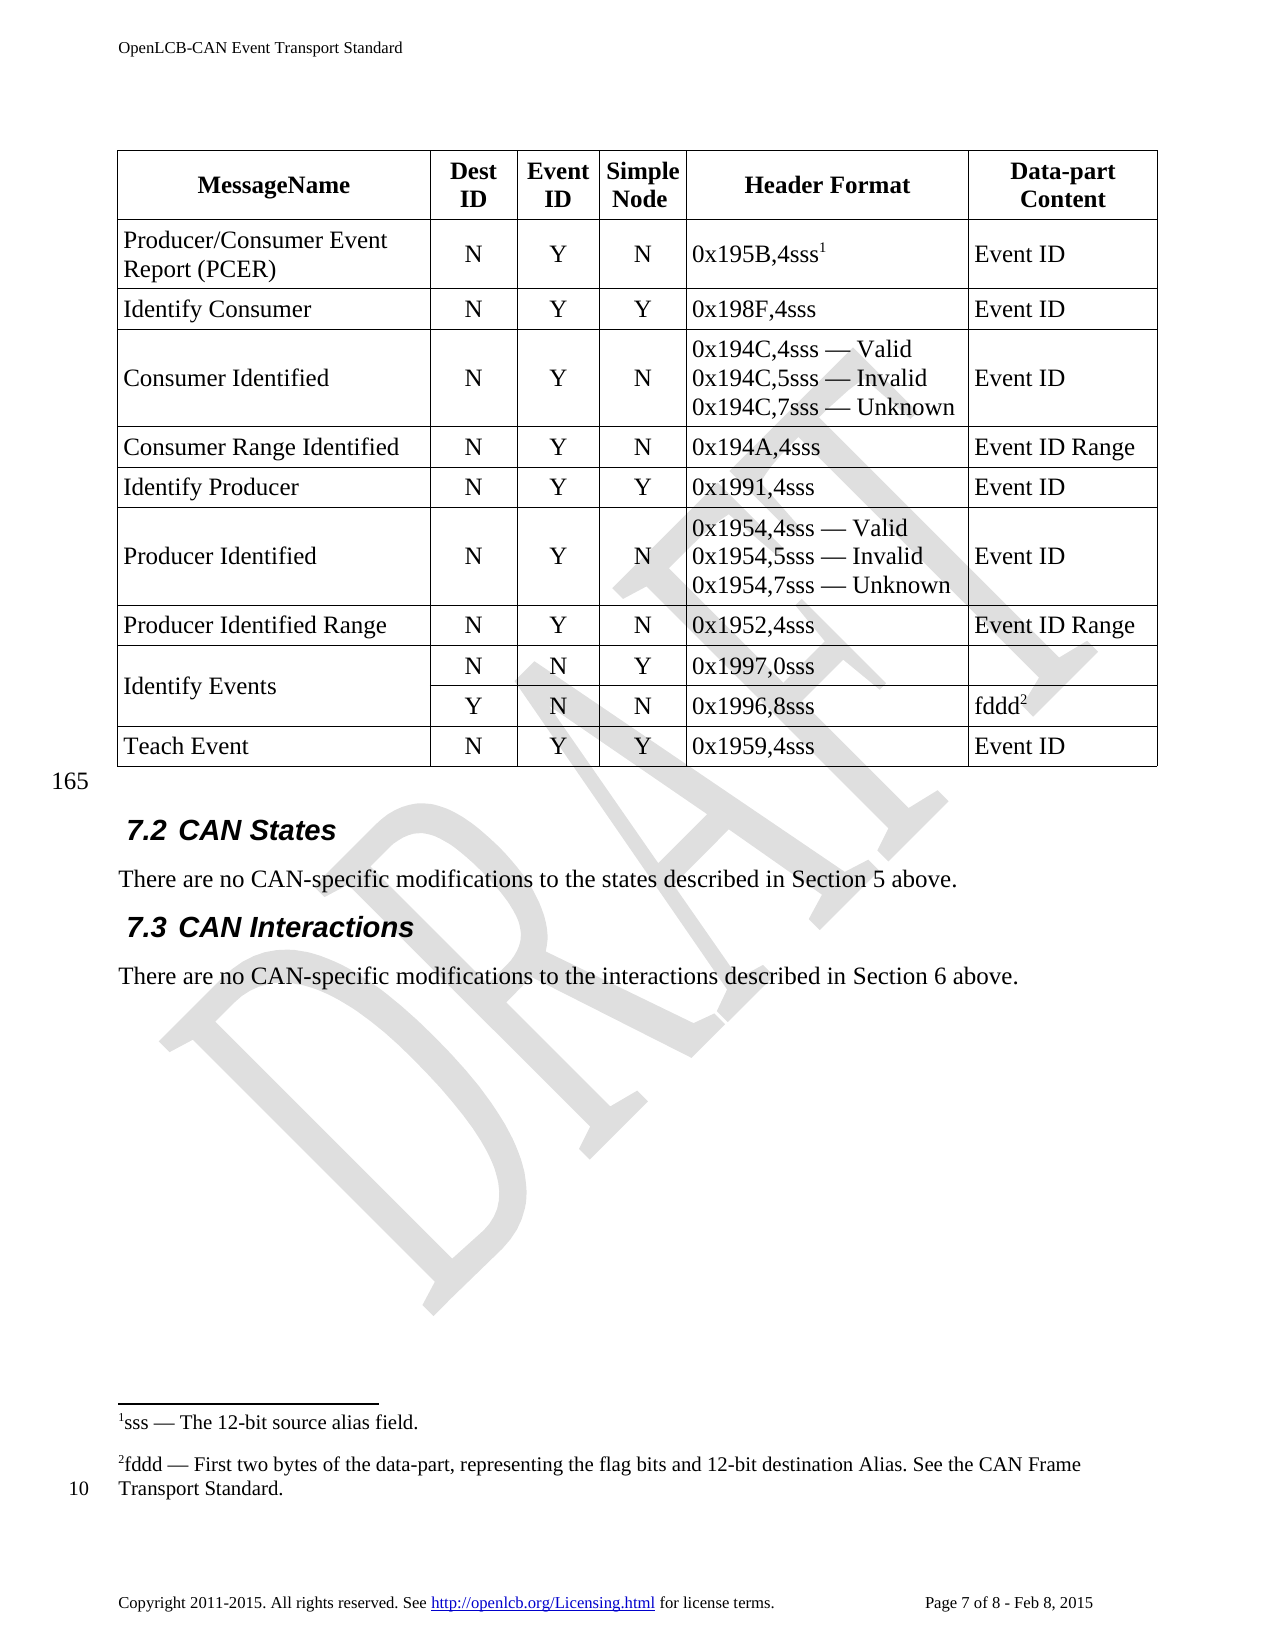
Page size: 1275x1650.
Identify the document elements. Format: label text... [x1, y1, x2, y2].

table_cell Teach Event [118, 727, 430, 766]
table_cell 0x1997,0sss [819, 661, 872, 685]
table_cell 0x1991,4sss [871, 468, 968, 507]
table_cell [969, 646, 1038, 685]
text There are no CAN-specific modifications to the interactions described in Section 6 above. [118, 961, 242, 990]
table_cell N [600, 330, 686, 426]
table_cell N [431, 427, 517, 467]
table_cell Y [431, 686, 517, 726]
table_cell Event ID Range [1009, 606, 1157, 645]
subtitle CAN Interactions [543, 910, 695, 944]
table_cell N [600, 220, 686, 288]
text There are no CAN-specific modifications to the interactions described in Section 6 above. [568, 961, 726, 990]
table_cell Consumer Range Identified [118, 427, 430, 467]
table_cell Producer Identified Range [118, 606, 430, 645]
table_header Simple Node [600, 151, 686, 219]
table_cell 0x1991,4sss [732, 483, 764, 507]
table_cell Identify Producer [118, 468, 430, 507]
table_cell N [518, 688, 544, 726]
table_cell 0x1997,0sss [850, 646, 968, 685]
table_cell 0x194A,4sss [687, 427, 772, 467]
table_cell N [518, 646, 599, 685]
table_cell Identify Consumer [118, 289, 430, 328]
table_cell N [431, 646, 517, 685]
table_cell 0x1954,4sss — Valid 0x1954,5sss — Invalid 0x1954,7sss — Unknown [687, 508, 965, 605]
table_cell 0x194A,4sss [830, 427, 968, 467]
table_cell [1066, 646, 1157, 685]
table_cell [600, 742, 635, 766]
subtitle [759, 812, 888, 846]
text There are no CAN-specific modifications to the states described in Section 5 above. [118, 864, 335, 892]
table_cell Event ID [969, 289, 1157, 328]
table_cell Y [518, 330, 599, 426]
subtitle CAN Interactions [415, 910, 520, 944]
table_cell 0x1952,4sss [687, 628, 704, 645]
text There are no CAN-specific modifications to the states described in Section 5 above. [516, 864, 659, 892]
table_cell Event ID [969, 727, 1157, 766]
table_header Header Format [687, 151, 968, 219]
table_cell Event ID [969, 508, 1157, 605]
table_cell 0x1954,4sss — Valid 0x1954,5sss — Invalid 0x1954,7sss — Unknown [911, 508, 968, 565]
subtitle [624, 812, 706, 846]
subtitle [714, 831, 751, 846]
table_header Event ID [518, 151, 599, 219]
table_cell Event ID [969, 220, 1157, 288]
table_cell N [431, 289, 517, 328]
table_cell [565, 727, 599, 766]
subtitle CAN States [118, 812, 389, 846]
table_cell Consumer Identified [118, 330, 430, 426]
table_cell 0x1952,4sss [810, 606, 968, 645]
table_cell Y [633, 727, 686, 763]
table_cell Y [518, 508, 599, 605]
table_cell Y [518, 220, 599, 288]
table_cell 0x194A,4sss [772, 438, 827, 467]
table_cell N [431, 508, 517, 605]
text There are no CAN-specific modifications to the states described in Section 5 above. [371, 864, 499, 892]
table_cell N [431, 468, 517, 507]
table_cell 0x194C,4sss — Valid 0x194C,5sss — Invalid 0x194C,7sss — Unknown [687, 330, 968, 426]
table_cell Event ID Range [969, 427, 1157, 467]
table_cell N [600, 508, 686, 605]
table_cell N [431, 727, 517, 766]
table_cell 0x1996,8sss [803, 686, 968, 726]
table_cell Event ID Range [969, 609, 1005, 645]
table_cell Producer/Consumer Event Report (PCER) [118, 220, 430, 288]
table_cell N [600, 427, 686, 467]
table_cell 0x1959,4sss [687, 727, 825, 766]
table_cell 0x1997,0sss [687, 646, 744, 685]
subtitle [393, 834, 451, 846]
table_header Data-part Content [969, 151, 1157, 219]
table_cell [829, 727, 968, 766]
table_cell 0x1991,4sss [687, 468, 738, 507]
table_header MessageName [118, 151, 430, 219]
subtitle CAN Interactions [692, 910, 1157, 944]
table_cell 0x1991,4sss [762, 468, 867, 507]
table_cell 0x198F,4sss [687, 289, 968, 328]
table_cell [1049, 646, 1076, 657]
table_cell N [600, 686, 686, 726]
table_cell Y [600, 289, 686, 328]
table_cell Event ID [969, 468, 1157, 507]
table_cell Y [518, 468, 599, 507]
table_cell Y [600, 468, 686, 507]
table_cell Y [518, 427, 599, 467]
text There are no CAN-specific modifications to the states described in Section 5 above. [859, 864, 1157, 892]
table_cell N [600, 606, 686, 645]
text There are no CAN-specific modifications to the interactions described in Section 6 above. [728, 961, 1157, 990]
table_cell Y [518, 606, 599, 645]
table_cell N [553, 710, 577, 726]
table_cell 0x1952,4sss [708, 606, 824, 645]
table_cell Producer Identified [118, 508, 430, 605]
table_cell N [573, 686, 599, 704]
table_cell 0x195B,4sss [687, 220, 968, 288]
table_cell 0x1997,0sss [748, 646, 819, 682]
subtitle CAN Interactions [118, 910, 406, 944]
table_header Dest ID [431, 151, 517, 219]
table_cell fddd [969, 686, 1157, 726]
table_cell Y [518, 727, 572, 766]
table_cell Y [518, 289, 599, 328]
text There are no CAN-specific modifications to the interactions described in Section 6 above. [336, 961, 452, 990]
subtitle [456, 812, 627, 846]
table_cell N [431, 220, 517, 288]
table_cell 0x1996,8sss [687, 686, 785, 726]
table_cell Event ID [969, 330, 1157, 426]
table_cell Y [600, 646, 686, 685]
table_cell Identify Events [118, 646, 430, 726]
subtitle [905, 812, 1157, 846]
text There are no CAN-specific modifications to the states described in Section 5 above. [675, 864, 816, 892]
table_cell N [431, 330, 517, 426]
table_cell N [431, 606, 517, 645]
